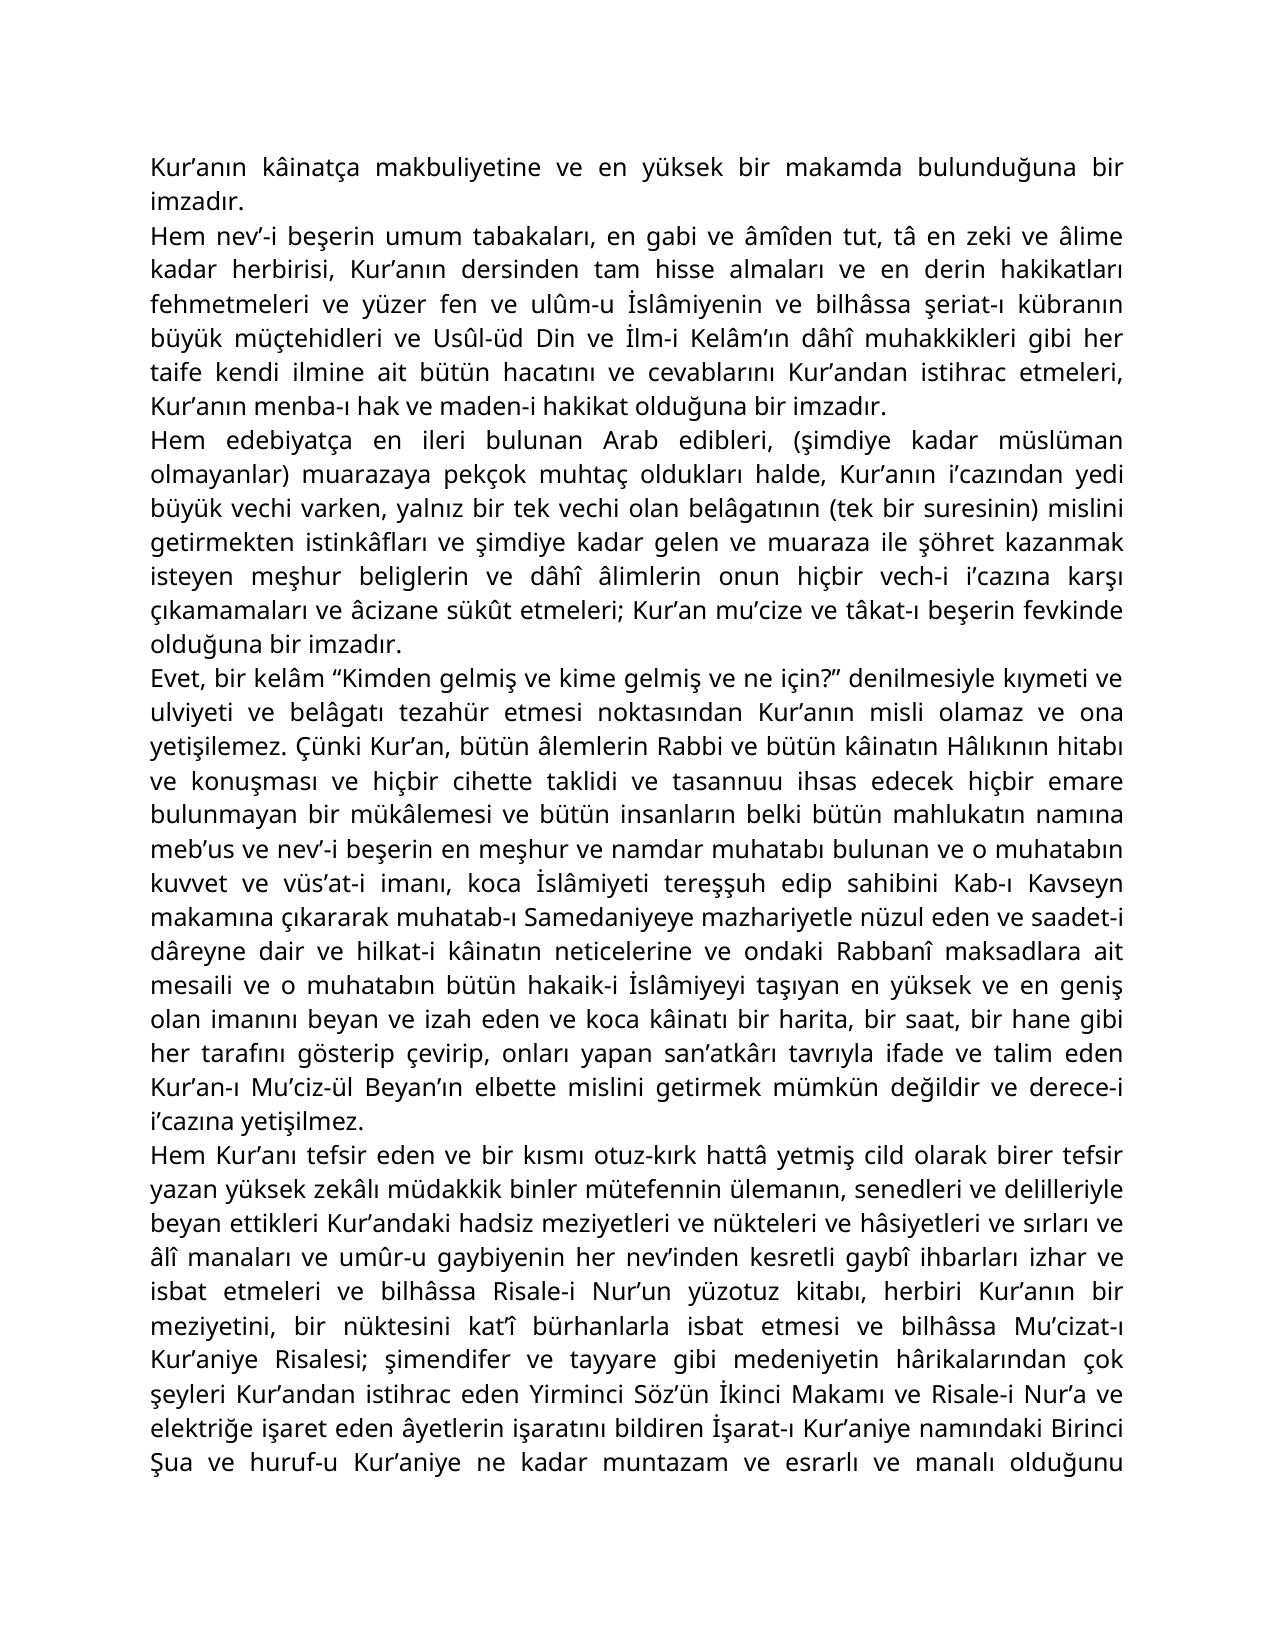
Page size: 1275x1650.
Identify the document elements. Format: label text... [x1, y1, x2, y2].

text Kur’anın kâinatça makbuliyetine ve en yüksek bir makamda bulunduğuna bir imzadır. [150, 150, 1125, 218]
text Hem Kur’anı tefsir eden ve bir kısmı otuz-kırk hattâ yetmiş cild olarak birer tefsir yazan yüksek zekâlı müdakkik binler mütefennin ülemanın, senedleri ve delilleriyle beyan ettikleri Kur’andaki hadsiz meziyetleri ve nükteleri ve hâsiyetleri ve sırları ve âlî manaları ve umûr-u gaybiyenin her nev’inden kesretli gaybî ihbarları izhar ve isbat etmeleri ve bilhâssa Risale-i Nur’un yüzotuz kitabı, herbiri Kur’anın bir meziyetini, bir nüktesini kat’î bürhanlarla isbat etmesi ve bilhâssa Mu’cizat-ı Kur’aniye Risalesi; şimendifer ve tayyare gibi medeniyetin hârikalarından çok şeyleri Kur’andan istihrac eden Yirminci Söz’ün İkinci Makamı ve Risale-i Nur’a ve elektriğe işaret eden âyetlerin işaratını bildiren İşarat-ı Kur’aniye namındaki Birinci Şua ve huruf-u Kur’aniye ne kadar muntazam ve esrarlı ve manalı olduğunu [150, 1138, 1125, 1478]
text Hem nev’-i beşerin umum tabakaları, en gabi ve âmîden tut, tâ en zeki ve âlime kadar herbirisi, Kur’anın dersinden tam hisse almaları ve en derin hakikatları fehmetmeleri ve yüzer fen ve ulûm-u İslâmiyenin ve bilhâssa şeriat-ı kübranın büyük müçtehidleri ve Usûl-üd Din ve İlm-i Kelâm’ın dâhî muhakkikleri gibi her taife kendi ilmine ait bütün hacatını ve cevablarını Kur’andan istihrac etmeleri, Kur’anın menba-ı hak ve maden-i hakikat olduğuna bir imzadır. [150, 218, 1125, 422]
text Hem edebiyatça en ileri bulunan Arab edibleri, (şimdiye kadar müslüman olmayanlar) muarazaya pekçok muhtaç oldukları halde, Kur’anın i’cazından yedi büyük vechi varken, yalnız bir tek vechi olan belâgatının (tek bir suresinin) mislini getirmekten istinkâfları ve şimdiye kadar gelen ve muaraza ile şöhret kazanmak isteyen meşhur beliglerin ve dâhî âlimlerin onun hiçbir vech-i i’cazına karşı çıkamamaları ve âcizane sükût etmeleri; Kur’an mu’cize ve tâkat-ı beşerin fevkinde olduğuna bir imzadır. [150, 422, 1125, 661]
text Evet, bir kelâm “Kimden gelmiş ve kime gelmiş ve ne için?” denilmesiyle kıymeti ve ulviyeti ve belâgatı tezahür etmesi noktasından Kur’anın misli olamaz ve ona yetişilemez. Çünki Kur’an, bütün âlemlerin Rabbi ve bütün kâinatın Hâlıkının hitabı ve konuşması ve hiçbir cihette taklidi ve tasannuu ihsas edecek hiçbir emare bulunmayan bir mükâlemesi ve bütün insanların belki bütün mahlukatın namına meb’us ve nev’-i beşerin en meşhur ve namdar muhatabı bulunan ve o muhatabın kuvvet ve vüs’at-i imanı, koca İslâmiyeti tereşşuh edip sahibini Kab-ı Kavseyn makamına çıkararak muhatab-ı Samedaniyeye mazhariyetle nüzul eden ve saadet-i dâreyne dair ve hilkat-i kâinatın neticelerine ve ondaki Rabbanî maksadlara ait mesaili ve o muhatabın bütün hakaik-i İslâmiyeyi taşıyan en yüksek ve en geniş olan imanını beyan ve izah eden ve koca kâinatı bir harita, bir saat, bir hane gibi her tarafını gösterip çevirip, onları yapan san’atkârı tavrıyla ifade ve talim eden Kur’an-ı Mu’ciz-ül Beyan’ın elbette mislini getirmek mümkün değildir ve derece-i i’cazına yetişilmez. [150, 661, 1125, 1138]
